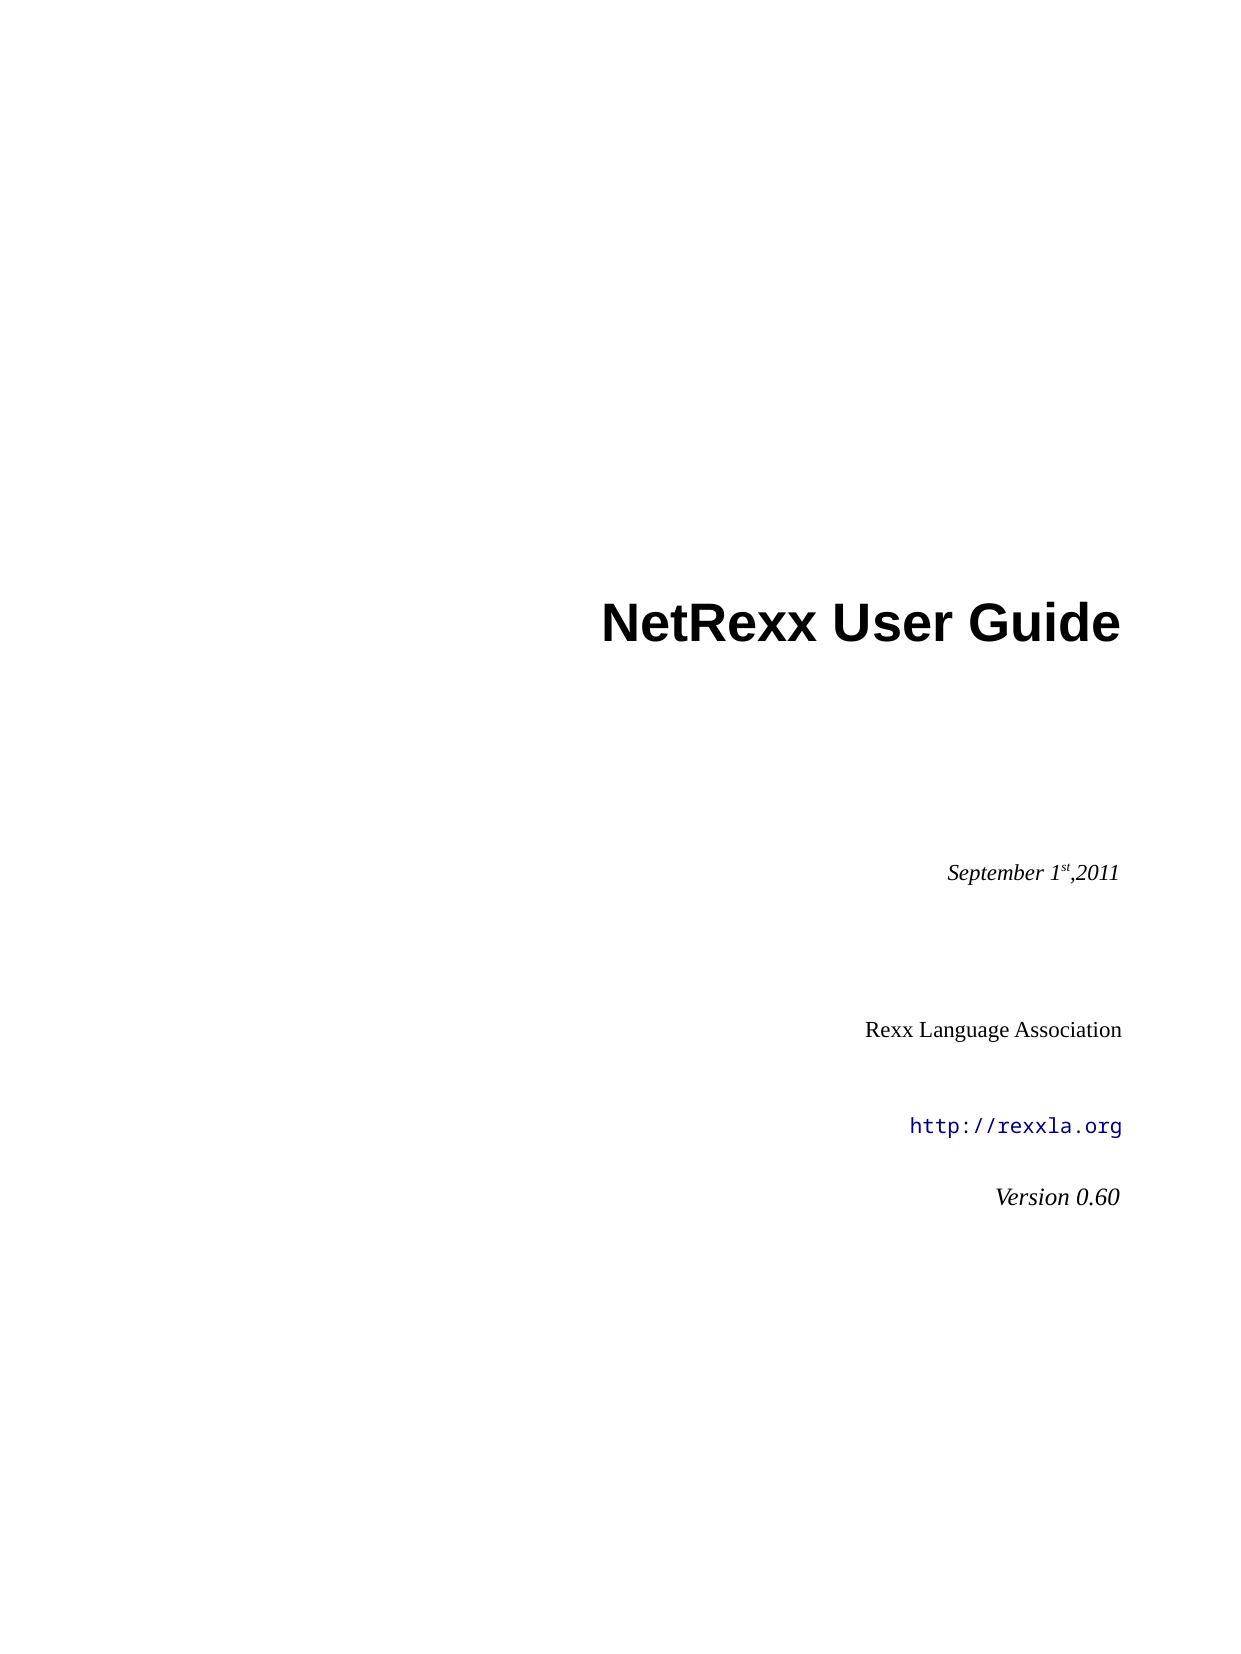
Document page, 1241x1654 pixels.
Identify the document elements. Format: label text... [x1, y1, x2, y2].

text Rexx Language Association [177, 1016, 1122, 1069]
text September 1st,2011 [177, 859, 1122, 886]
text Version 0.60 [177, 1182, 1122, 1210]
text http://rexxla.org [177, 1111, 1122, 1139]
title NetRexx User Guide [295, 591, 1122, 653]
